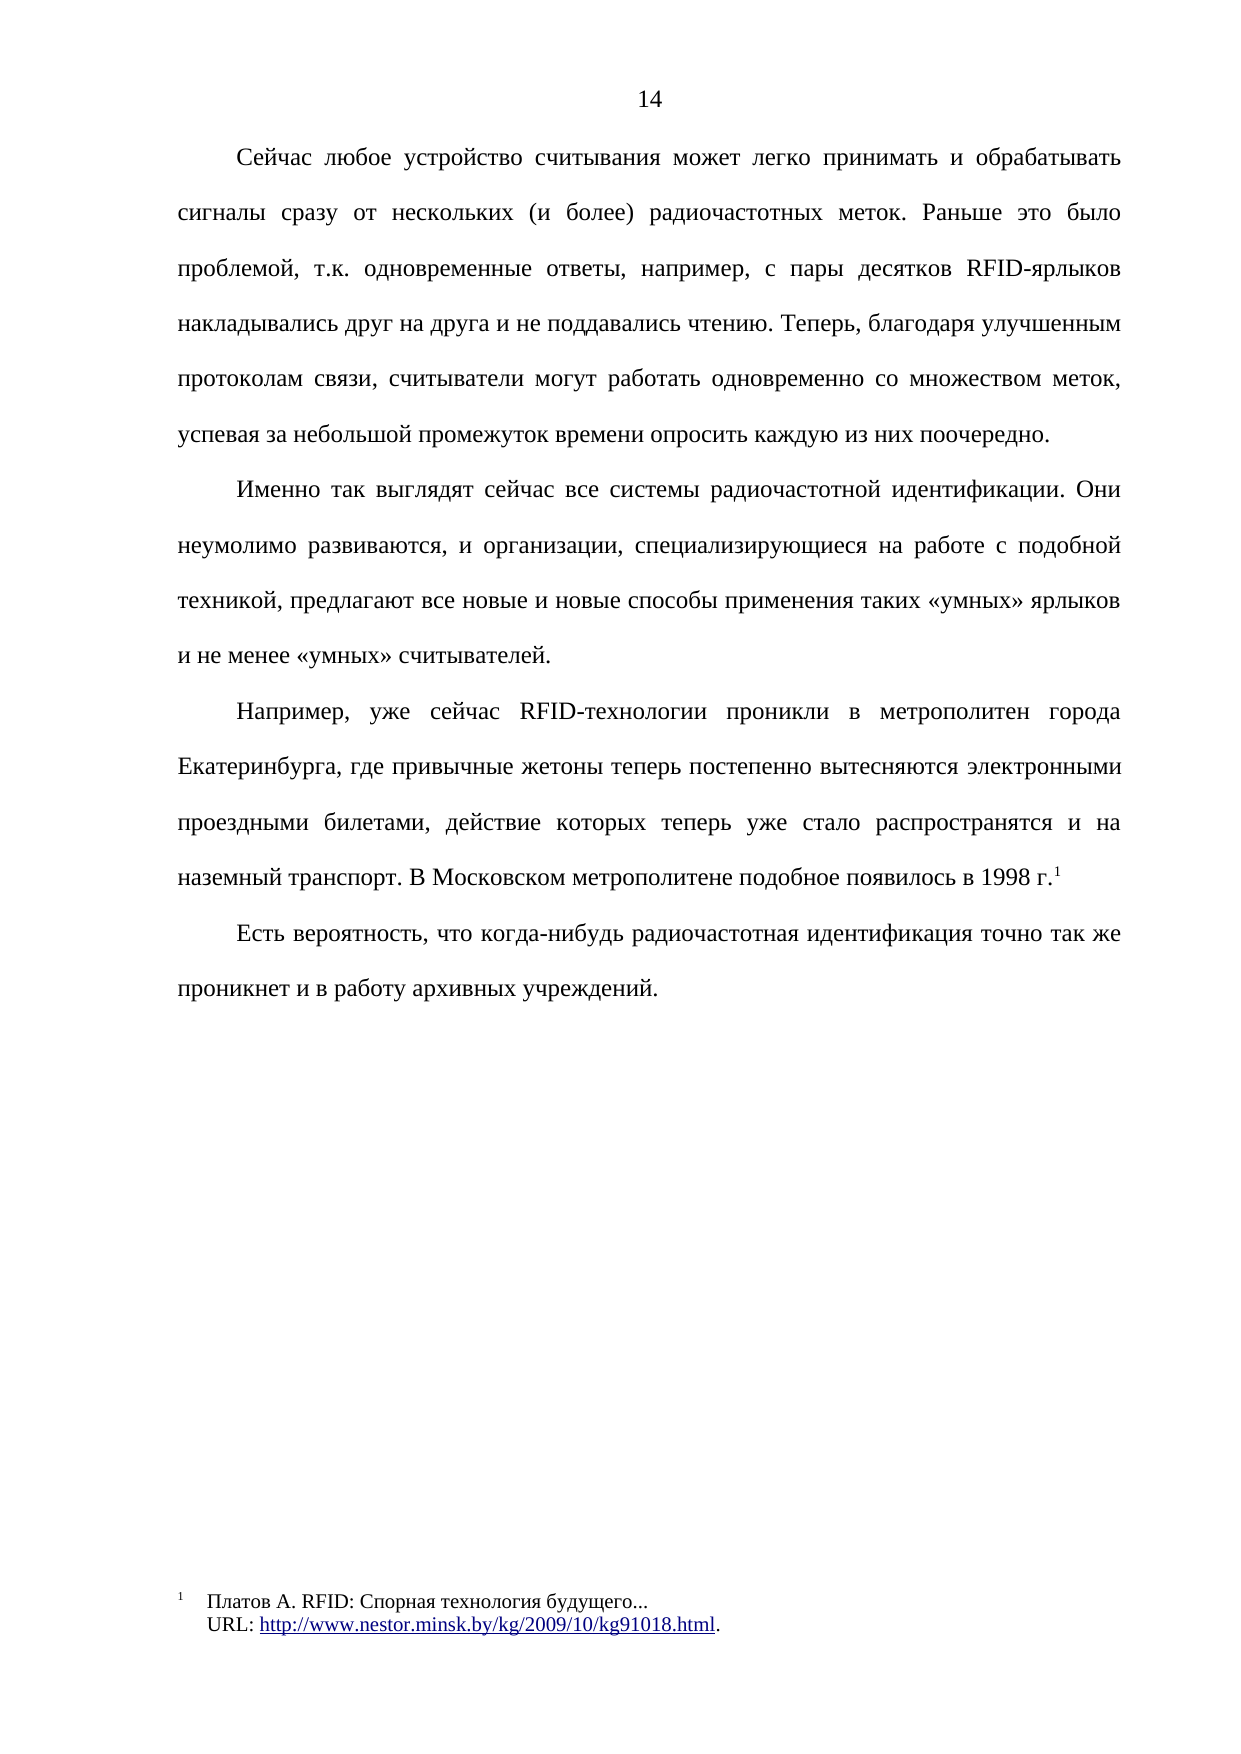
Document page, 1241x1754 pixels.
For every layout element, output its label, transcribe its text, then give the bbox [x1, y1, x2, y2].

text URL: http://www.nestor.minsk.by/kg/2009/10/kg91018.html. [207, 1613, 1122, 1636]
text Есть вероятность, что когда-нибудь радиочастотная идентификация точно так же проникнет и в работу архивных учреждений. [177, 919, 1122, 1002]
text Платов А. RFID: Спорная технология будущего... [177, 1589, 1122, 1613]
text Сейчас любое устройство считывания может легко принимать и обрабатывать сигналы сразу от нескольких (и более) радиочастотных меток. Раньше это было проблемой, т.к. одновременные ответы, например, с пары десятков RFID-ярлыков накладывались друг на друга и не поддавались чтению. Теперь, благодаря улучшенным протоколам связи, считыватели могут работать одновременно со множеством меток, успевая за небольшой промежуток времени опросить каждую из них поочередно. [177, 143, 1122, 448]
text Например, уже сейчас RFID-технологии проникли в метрополитен города Екатеринбурга, где привычные жетоны теперь постепенно вытесняются электронными проездными билетами, действие которых теперь уже стало распространятся и на наземный транспорт. В Московском метрополитене подобное появилось в 1998 г. [177, 697, 1122, 891]
text Именно так выглядят сейчас все системы радиочастотной идентификации. Они неумолимо развиваются, и организации, специализирующиеся на работе с подобной техникой, предлагают все новые и новые способы применения таких «умных» ярлыков и не менее «умных» считывателей. [177, 475, 1122, 669]
